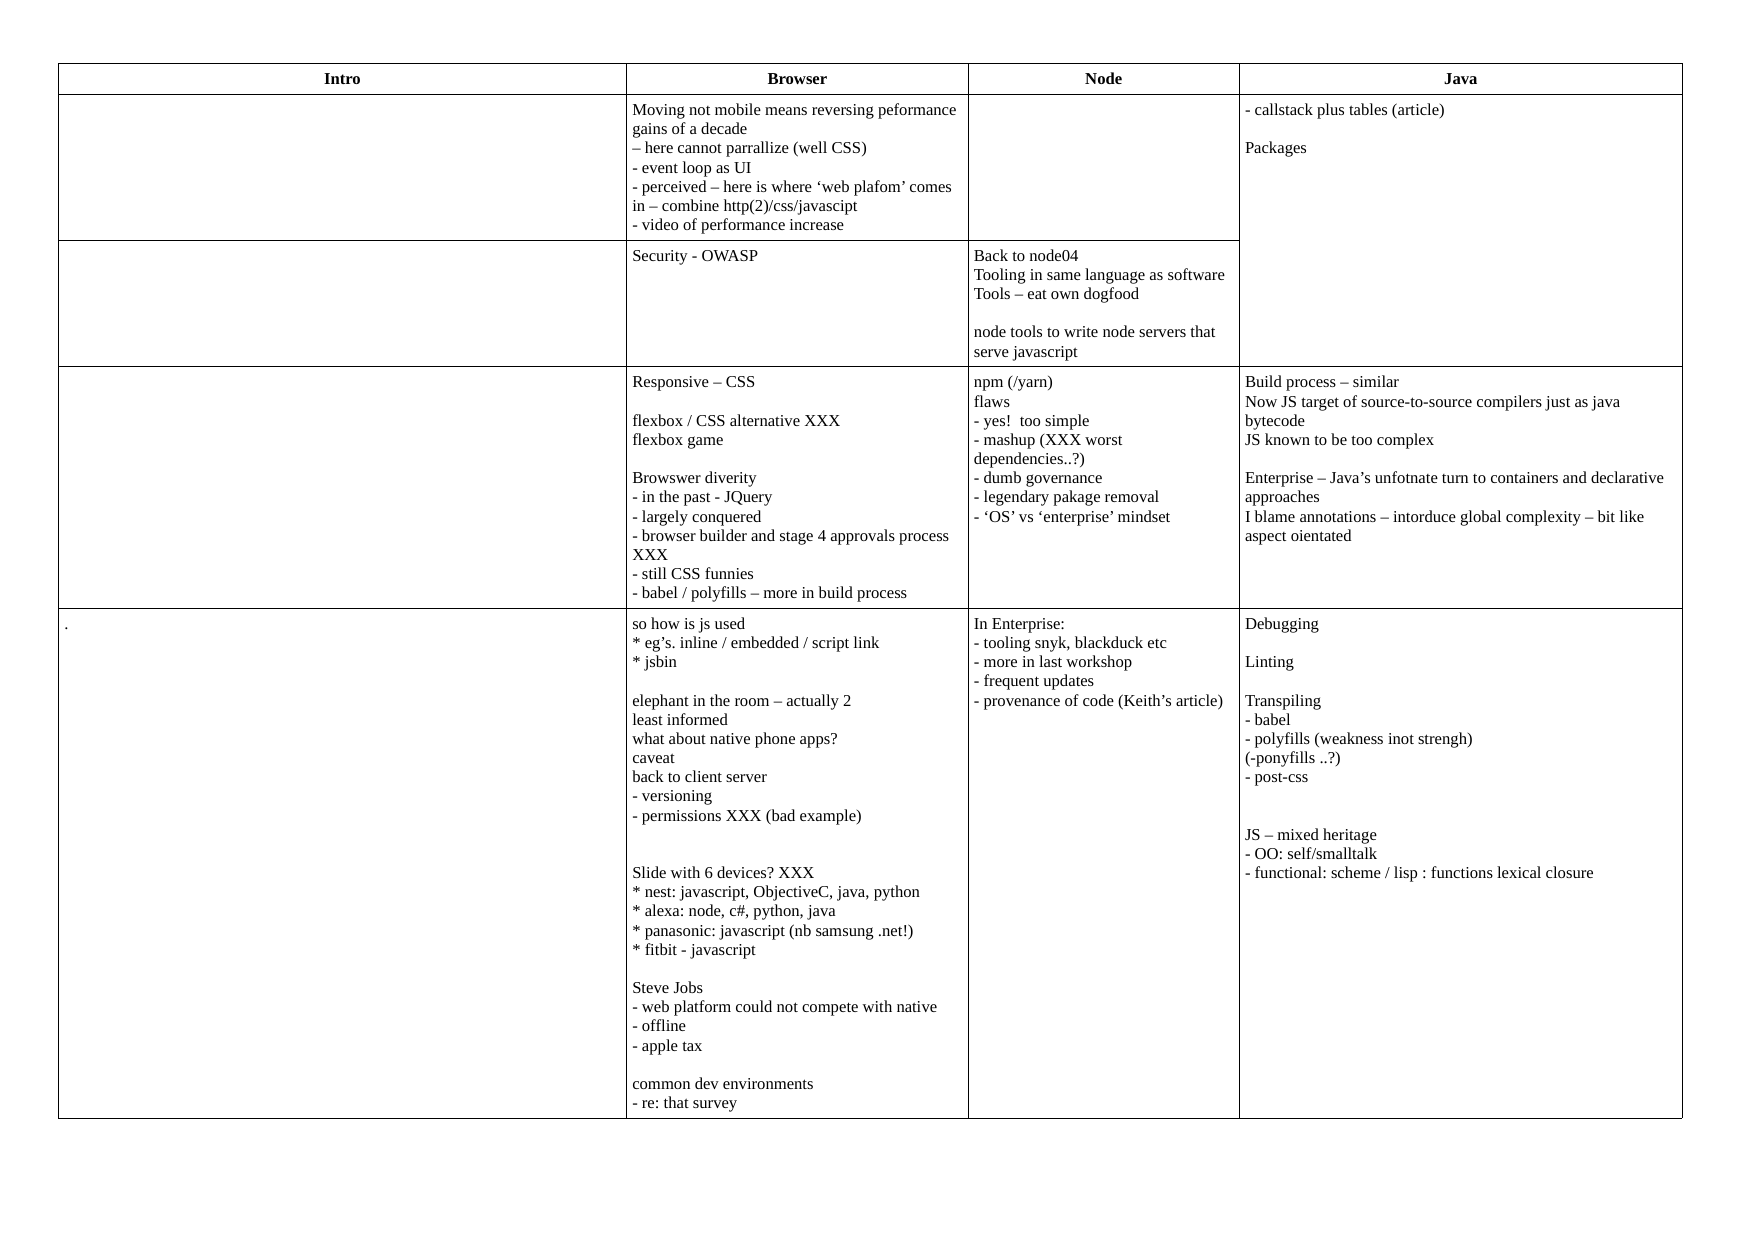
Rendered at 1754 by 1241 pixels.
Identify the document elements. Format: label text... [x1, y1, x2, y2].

table_cell Back to node04 Tooling in same language as software Tools – eat own dogfood node tools to write node servers that serve javascript [969, 241, 1239, 366]
table_cell Security - OWASP [627, 241, 968, 366]
table_cell - callstack plus tables (article) Packages [1240, 95, 1682, 366]
table_cell [59, 367, 626, 608]
table_header Browser [627, 64, 968, 94]
table_cell In Enterprise: - tooling snyk, blackduck etc - more in last workshop - frequent updates - provenance of code (Keith’s article) [969, 609, 1239, 1118]
table_cell Responsive – CSS flexbox / CSS alternative XXX flexbox game Browswer diverity - in the past - JQuery - largely conquered - browser builder and stage 4 approvals process XXX - still CSS funnies - babel / polyfills – more in build process [627, 367, 968, 608]
table_header Intro [59, 64, 626, 94]
table_cell Debugging Linting Transpiling - babel - polyfills (weakness inot strengh) (-ponyfills ..?) - post-css JS – mixed heritage - OO: self/smalltalk - functional: scheme / lisp : functions lexical closure [1240, 609, 1682, 1118]
table_cell Moving not mobile means reversing peformance gains of a decade – here cannot parrallize (well CSS) - event loop as UI - perceived – here is where ‘web plafom’ comes in – combine http(2)/css/javascipt - video of performance increase [627, 95, 968, 240]
table_cell [59, 95, 626, 240]
table_cell . [59, 609, 626, 1118]
table_cell [59, 241, 626, 366]
table_cell Build process – similar Now JS target of source-to-source compilers just as java bytecode JS known to be too complex Enterprise – Java’s unfotnate turn to containers and declarative approaches I blame annotations – intorduce global complexity – bit like aspect oientated [1240, 367, 1682, 608]
table_cell npm (/yarn) flaws - yes! too simple - mashup (XXX worst dependencies..?) - dumb governance - legendary pakage removal - ‘OS’ vs ‘enterprise’ mindset [969, 367, 1239, 608]
table_header Java [1240, 64, 1682, 94]
table_header Node [969, 64, 1239, 94]
table_cell so how is js used * eg’s. inline / embedded / script link * jsbin elephant in the room – actually 2 least informed what about native phone apps? caveat back to client server - versioning - permissions XXX (bad example) Slide with 6 devices? XXX * nest: javascript, ObjectiveC, java, python * alexa: node, c#, python, java * panasonic: javascript (nb samsung .net!) * fitbit - javascript Steve Jobs - web platform could not compete with native - offline - apple tax common dev environments - re: that survey [627, 609, 968, 1118]
table_cell [969, 95, 1239, 240]
